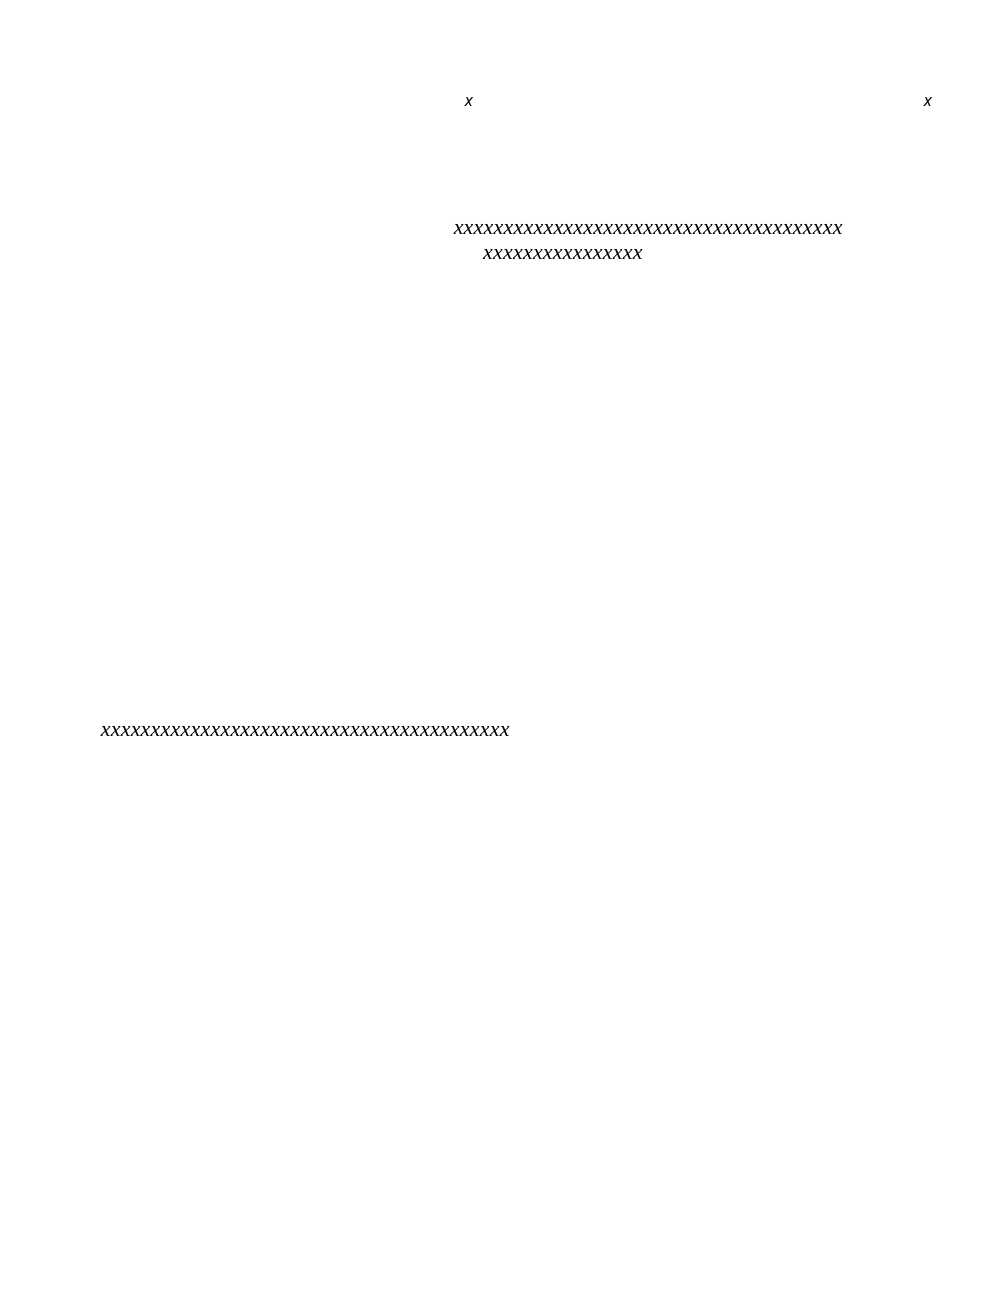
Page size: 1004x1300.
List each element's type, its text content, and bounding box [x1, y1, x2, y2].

text xxxxxxxxxxxxxxxxxxxxxxxxxxxxxxxxxxxxxxxxxxxxxxxxxxxxxxx [453, 215, 846, 264]
text xxxxxxxxxxxxxxxxxxxxxxxxxxxxxxxxxxxxxxxxx [101, 716, 851, 741]
